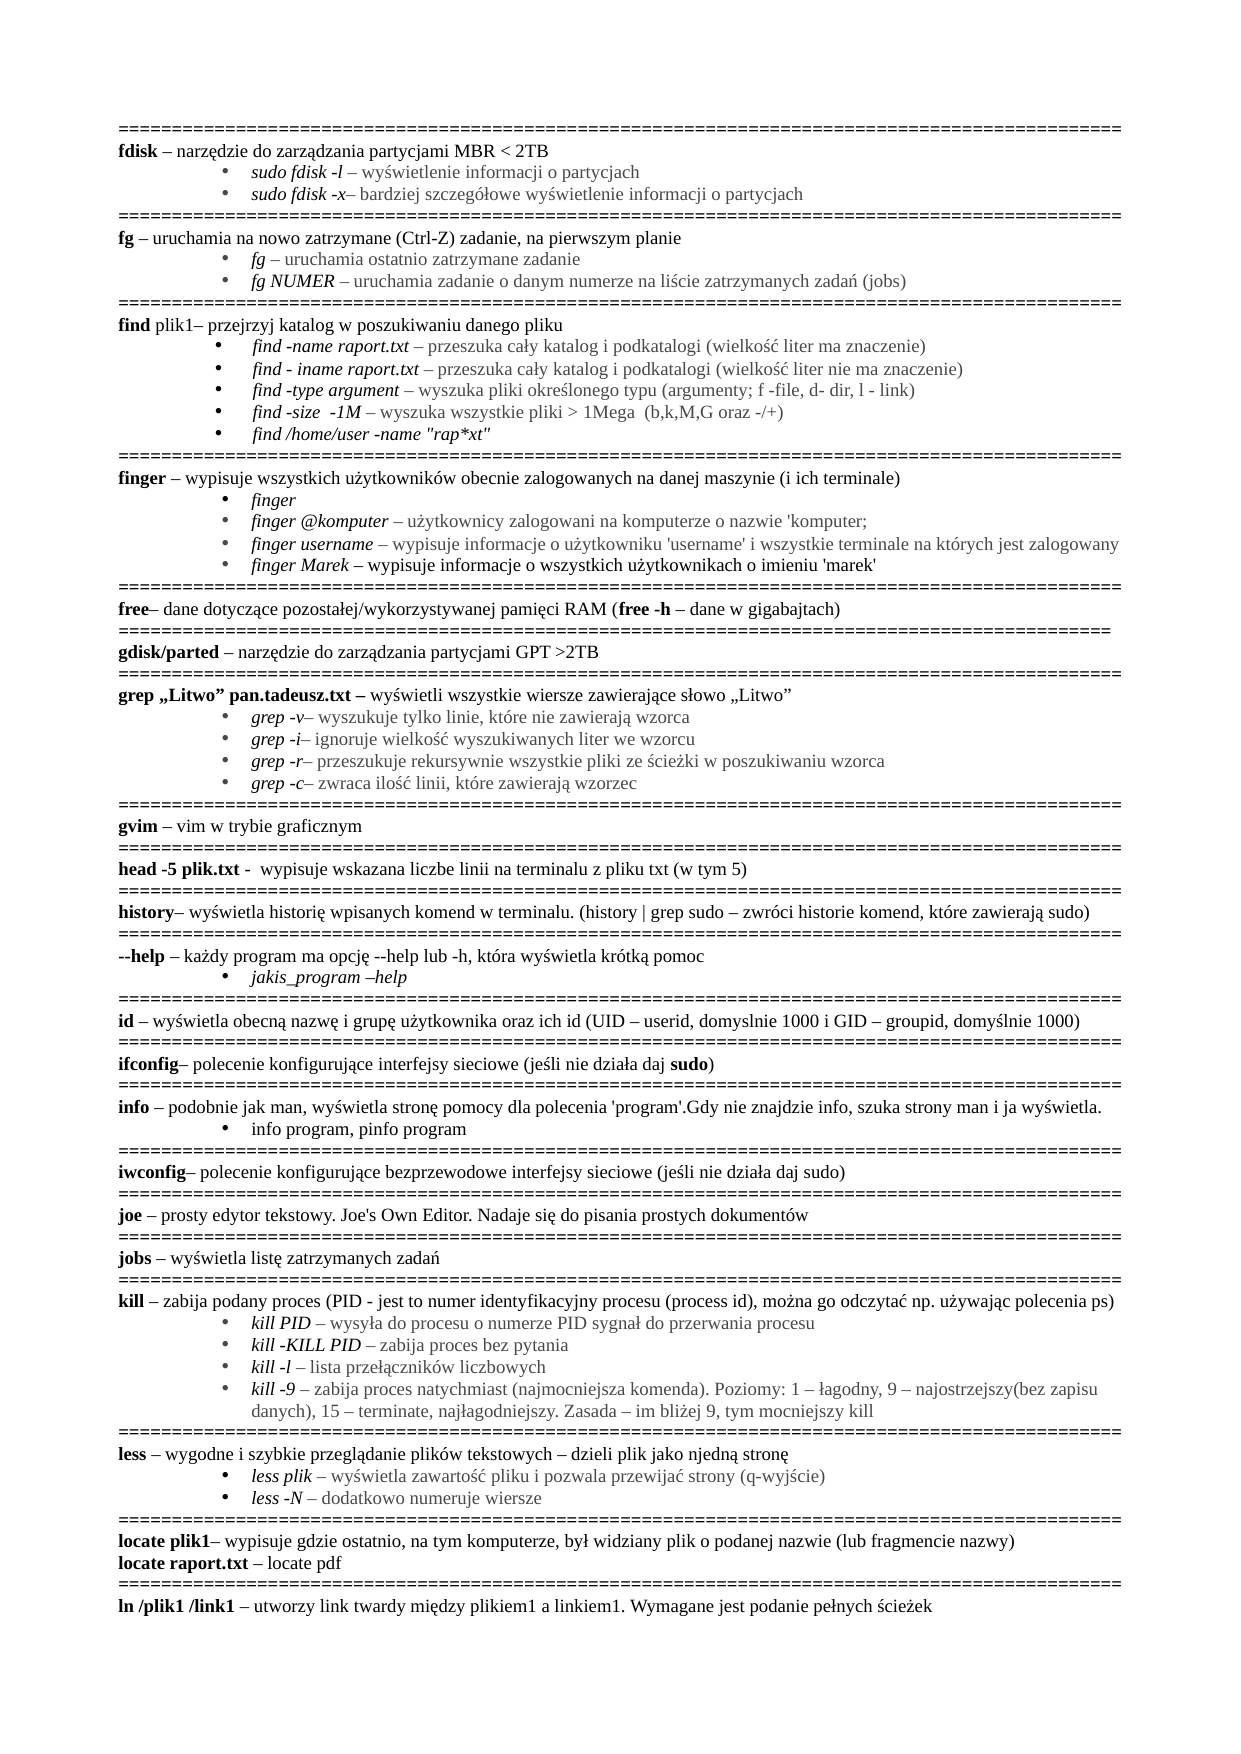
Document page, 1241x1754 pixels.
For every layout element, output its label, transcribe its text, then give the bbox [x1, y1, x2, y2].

subtitle info – podobnie jak man, wyświetla stronę pomocy dla polecenia 'program'.Gdy nie znajdzie info, szuka strony man i ja wyświetla. [118, 1096, 1122, 1117]
subtitle head -5 plik.txt - wypisuje wskazana liczbe linii na terminalu z pliku txt (w tym 5) [118, 858, 1122, 880]
subtitle gvim – vim w trybie graficznym [118, 815, 1122, 837]
list finger @komputer – użytkownicy zalogowani na komputerze o nazwie 'komputer; [222, 510, 1122, 532]
list ============================================================================================== [118, 1573, 1122, 1595]
list grep -r– przeszukuje rekursywnie wszystkie pliki ze ścieżki w poszukiwaniu wzorca [222, 750, 1122, 772]
list ============================================================================================== [118, 794, 1122, 815]
list sudo fdisk -l – wyświetlenie informacji o partycjach [222, 161, 1122, 183]
list kill -l – lista przełączników liczbowych [222, 1356, 1122, 1378]
list kill PID – wysyła do procesu o numerze PID sygnał do przerwania procesu [222, 1312, 1122, 1334]
list jakis_program –help [222, 966, 1122, 988]
list ============================================================================================== [118, 1183, 1122, 1204]
list finger [222, 488, 1122, 510]
list fg NUMER – uruchamia zadanie o danym numerze na liście zatrzymanych zadań (jobs) [222, 270, 1122, 292]
list ============================================================================================== [118, 1508, 1122, 1530]
subtitle free– dane dotyczące pozostałej/wykorzystywanej pamięci RAM (free -h – dane w gigabajtach) [118, 598, 1122, 619]
list find /home/user -name "rap*xt" [215, 423, 1122, 445]
subtitle id – wyświetla obecną nazwę i grupę użytkownika oraz ich id (UID – userid, domyslnie 1000 i GID – groupid, domyślnie 1000) [118, 1010, 1122, 1031]
list kill -9 – zabija proces natychmiast (najmocniejsza komenda). Poziomy: 1 – łagodny, 9 – najostrzejszy(bez zapisu danych), 15 – terminate, najłagodniejszy. Zasada – im bliżej 9, tym mocniejszy kill [222, 1378, 1122, 1421]
subtitle locate plik1– wypisuje gdzie ostatnio, na tym komputerze, był widziany plik o podanej nazwie (lub fragmencie nazwy) [118, 1530, 1122, 1552]
list grep „Litwo” pan.tadeusz.txt – wyświetli wszystkie wiersze zawierające słowo „Litwo” [118, 684, 1122, 706]
list ============================================================================================== [118, 205, 1122, 227]
subtitle less – wygodne i szybkie przeglądanie plików tekstowych – dzieli plik jako njedną stronę [118, 1443, 1122, 1464]
list kill -KILL PID – zabija proces bez pytania [222, 1334, 1122, 1356]
list grep -i– ignoruje wielkość wyszukiwanych liter we wzorcu [222, 728, 1122, 750]
list sudo fdisk -x– bardziej szczegółowe wyświetlenie informacji o partycjach [222, 183, 1122, 205]
list ============================================================================================== [118, 576, 1122, 598]
list find - iname raport.txt – przeszuka cały katalog i podkatalogi (wielkość liter nie ma znaczenie) [215, 357, 1122, 379]
list ============================================================================================== [118, 837, 1122, 858]
subtitle ============================================================================================== [118, 118, 1122, 140]
subtitle locate raport.txt – locate pdf [118, 1552, 1122, 1573]
list ============================================================================================== [118, 988, 1122, 1010]
list ============================================================================================== [118, 663, 1122, 684]
subtitle ln /plik1 /link1 – utworzy link twardy między plikiem1 a linkiem1. Wymagane jest podanie pełnych ścieżek [118, 1595, 1122, 1616]
list ============================================================================================== [118, 1139, 1122, 1161]
subtitle iwconfig– polecenie konfigurujące bezprzewodowe interfejsy sieciowe (jeśli nie działa daj sudo) [118, 1161, 1122, 1183]
list ============================================================================================== [118, 1074, 1122, 1096]
list find -name raport.txt – przeszuka cały katalog i podkatalogi (wielkość liter ma znaczenie) [215, 335, 1122, 357]
subtitle finger – wypisuje wszystkich użytkowników obecnie zalogowanych na danej maszynie (i ich terminale) [118, 467, 1122, 488]
list less -N – dodatkowo numeruje wiersze [222, 1487, 1122, 1508]
list ============================================================================================== [118, 1421, 1122, 1443]
subtitle gdisk/parted – narzędzie do zarządzania partycjami GPT >2TB [118, 641, 1122, 663]
list ============================================================================================== [118, 1269, 1122, 1290]
subtitle kill – zabija podany proces (PID - jest to numer identyfikacyjny procesu (process id), można go odczytać np. używając polecenia ps) [118, 1290, 1122, 1312]
subtitle ifconfig– polecenie konfigurujące interfejsy sieciowe (jeśli nie działa daj sudo) [118, 1053, 1122, 1074]
list ============================================================================================== [118, 1226, 1122, 1247]
list fg – uruchamia ostatnio zatrzymane zadanie [222, 248, 1122, 270]
list ============================================================================================== [118, 880, 1122, 901]
list ============================================================================================== [118, 445, 1122, 467]
list ============================================================================================== [118, 292, 1122, 314]
list grep -c– zwraca ilość linii, które zawierają wzorzec [222, 772, 1122, 794]
list grep -v– wyszukuje tylko linie, które nie zawierają wzorca [222, 706, 1122, 728]
list ============================================================================================== [118, 1031, 1122, 1053]
subtitle history– wyświetla historię wpisanych komend w terminalu. (history | grep sudo – zwróci historie komend, które zawierają sudo) [118, 901, 1122, 923]
list find -size -1M – wyszuka wszystkie pliki > 1Mega (b,k,M,G oraz -/+) [215, 401, 1122, 423]
list ============================================================================================= [118, 619, 1122, 641]
list less plik – wyświetla zawartość pliku i pozwala przewijać strony (q-wyjście) [222, 1464, 1122, 1487]
list find -type argument – wyszuka pliki określonego typu (argumenty; f -file, d- dir, l - link) [215, 379, 1122, 401]
subtitle find plik1– przejrzyj katalog w poszukiwaniu danego pliku [118, 314, 1122, 335]
list info program, pinfo program [222, 1117, 1122, 1139]
subtitle jobs – wyświetla listę zatrzymanych zadań [118, 1247, 1122, 1269]
list finger Marek – wypisuje informacje o wszystkich użytkownikach o imieniu 'marek' [222, 554, 1122, 576]
subtitle fdisk – narzędzie do zarządzania partycjami MBR < 2TB [118, 140, 1122, 161]
subtitle --help – każdy program ma opcję --help lub -h, która wyświetla krótką pomoc [118, 944, 1122, 966]
subtitle fg – uruchamia na nowo zatrzymane (Ctrl-Z) zadanie, na pierwszym planie [118, 227, 1122, 248]
subtitle joe – prosty edytor tekstowy. Joe's Own Editor. Nadaje się do pisania prostych dokumentów [118, 1204, 1122, 1226]
list finger username – wypisuje informacje o użytkowniku 'username' i wszystkie terminale na których jest zalogowany [222, 532, 1122, 554]
list ============================================================================================== [118, 923, 1122, 944]
